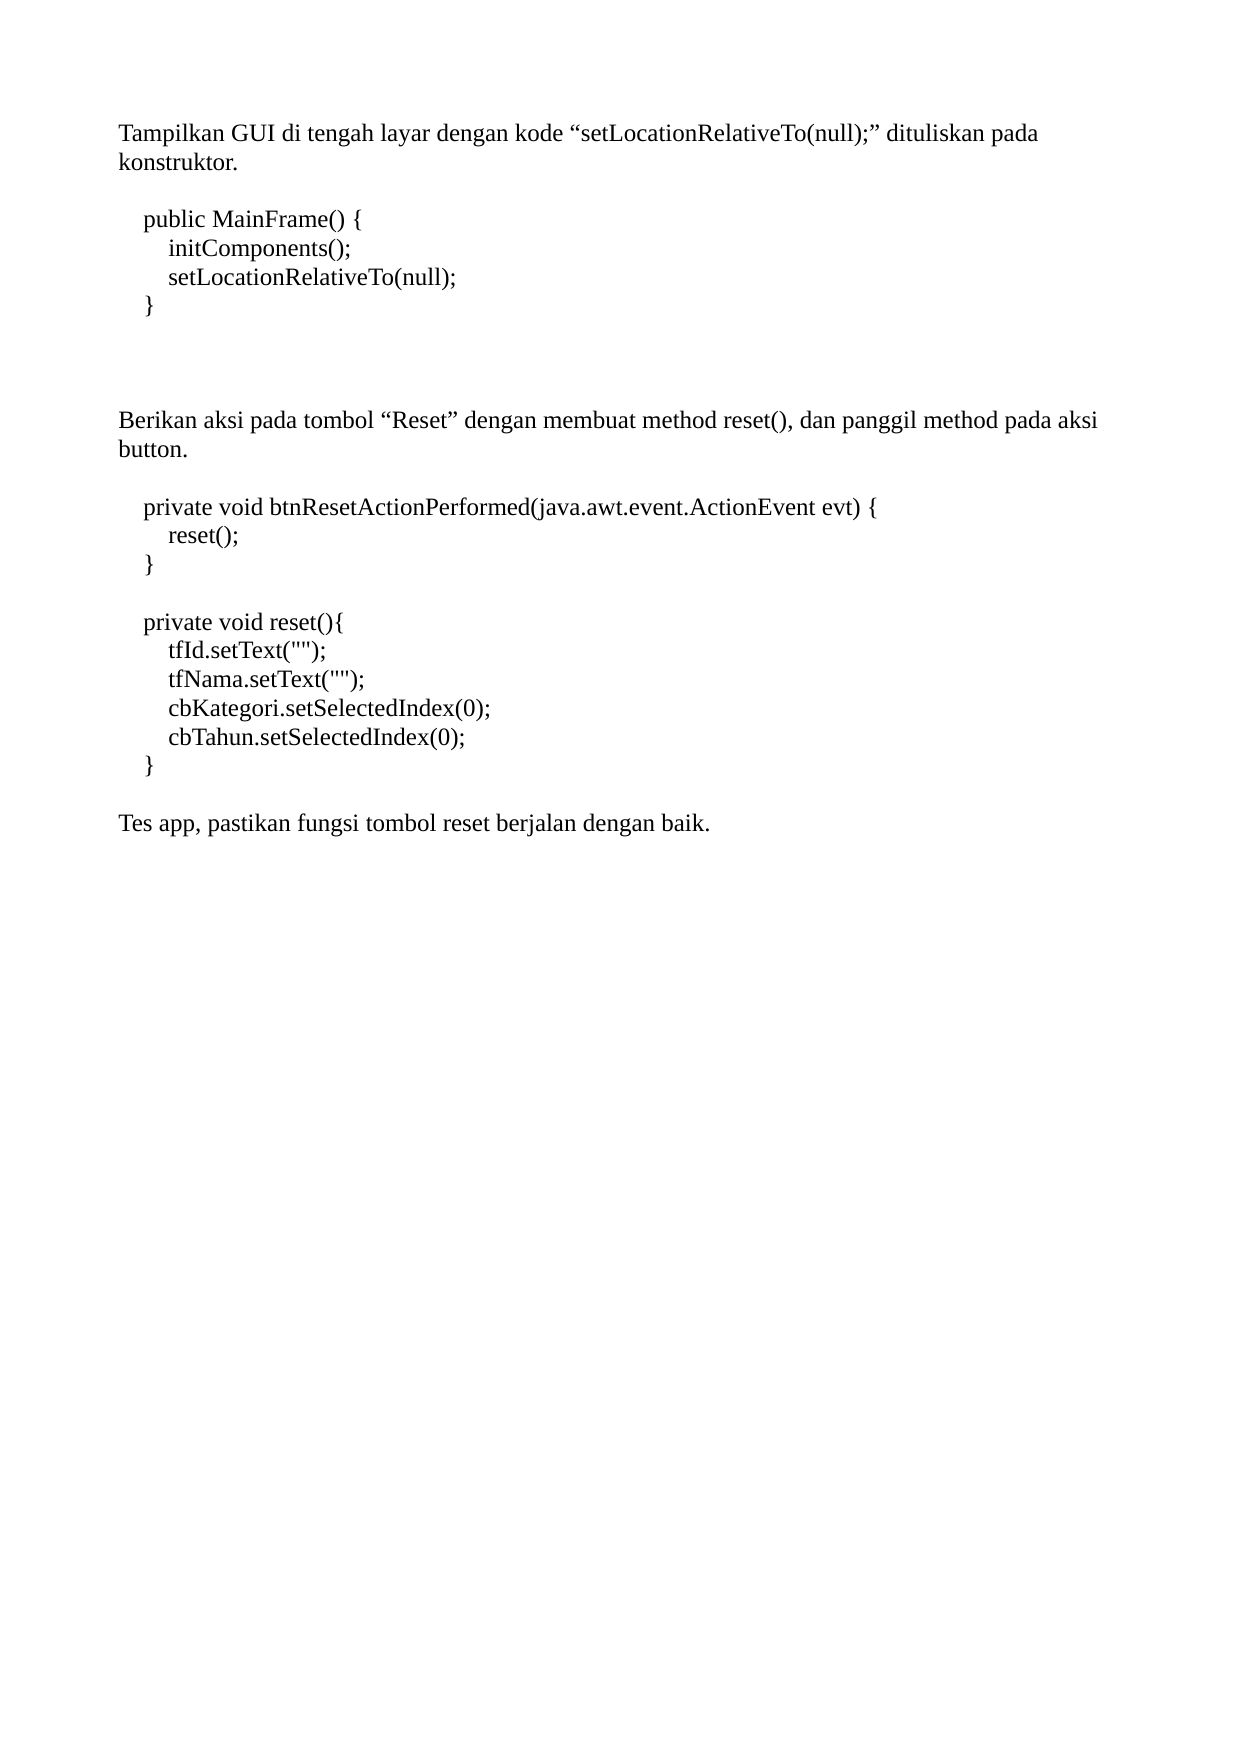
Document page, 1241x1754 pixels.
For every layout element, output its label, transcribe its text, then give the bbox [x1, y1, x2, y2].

table_header private void btnResetActionPerformed(java.awt.event.ActionEvent evt) { reset(); } private void reset(){ tfId.setText(""); tfNama.setText(""); cbKategori.setSelectedIndex(0); cbTahun.setSelectedIndex(0); } [118, 492, 1122, 779]
table_header public MainFrame() { initComponents(); setLocationRelativeTo(null); } [118, 204, 1122, 319]
text Tampilkan GUI di tengah layar dengan kode “setLocationRelativeTo(null);” dituliskan pada konstruktor. [118, 118, 1122, 176]
text Tes app, pastikan fungsi tombol reset berjalan dengan baik. [118, 808, 1122, 837]
text Berikan aksi pada tombol “Reset” dengan membuat method reset(), dan panggil method pada aksi button. [118, 406, 1122, 463]
